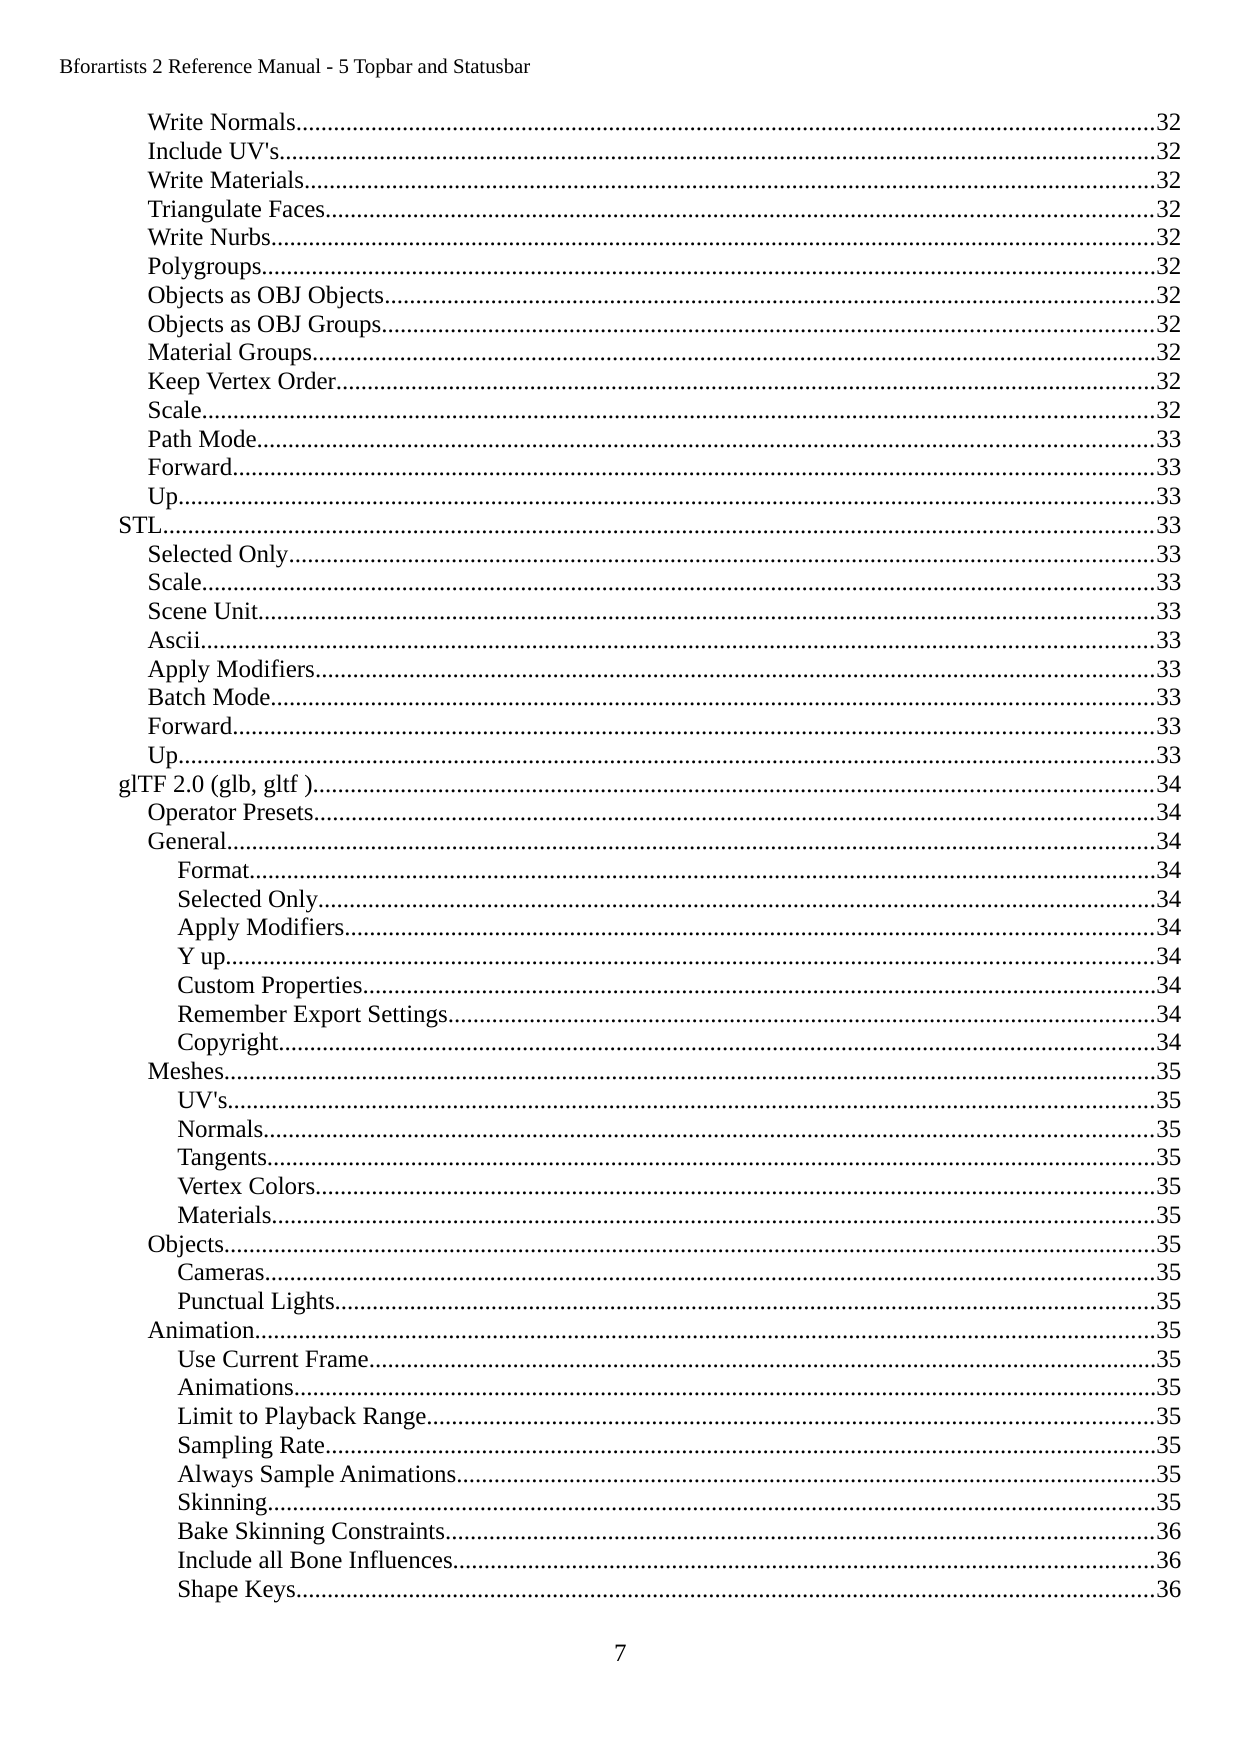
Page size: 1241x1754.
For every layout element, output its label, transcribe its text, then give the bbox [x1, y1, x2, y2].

text Path Mode 33 [147, 424, 1181, 452]
text Objects 35 [147, 1229, 1181, 1257]
text glTF 2.0 (glb, gltf ) 34 [118, 769, 1181, 797]
text Custom Properties 34 [177, 970, 1181, 999]
text Vertex Colors 35 [177, 1171, 1181, 1200]
text Meshes 35 [147, 1056, 1181, 1085]
text Normals 35 [177, 1114, 1181, 1142]
text Operator Presets 34 [147, 797, 1181, 826]
text General 34 [147, 826, 1181, 855]
text Selected Only 34 [177, 884, 1181, 912]
text STL 33 [118, 510, 1181, 539]
text Cameras 35 [177, 1257, 1181, 1286]
text Scale 32 [147, 395, 1181, 424]
text Materials 35 [177, 1200, 1181, 1229]
text Apply Modifiers 33 [147, 654, 1181, 682]
text UV's 35 [177, 1085, 1181, 1114]
text Scene Unit 33 [147, 596, 1181, 625]
text Shape Keys 36 [177, 1574, 1181, 1602]
text Objects as OBJ Objects 32 [147, 280, 1181, 309]
text Tangents 35 [177, 1142, 1181, 1171]
text Material Groups 32 [147, 337, 1181, 366]
text Include all Bone Influences 36 [177, 1545, 1181, 1574]
text Up 33 [147, 481, 1181, 510]
text Limit to Playback Range 35 [177, 1401, 1181, 1430]
text Objects as OBJ Groups 32 [147, 309, 1181, 337]
text Copyright 34 [177, 1027, 1181, 1056]
text Sampling Rate 35 [177, 1430, 1181, 1459]
text Animation 35 [147, 1315, 1181, 1344]
text Write Nurbs 32 [147, 222, 1181, 251]
text Format 34 [177, 855, 1181, 884]
text Batch Mode 33 [147, 682, 1181, 711]
text Animations 35 [177, 1372, 1181, 1401]
text Include UV's 32 [147, 136, 1181, 165]
text Write Materials 32 [147, 165, 1181, 194]
text Remember Export Settings 34 [177, 999, 1181, 1027]
text Ascii 33 [147, 625, 1181, 654]
text Always Sample Animations 35 [177, 1459, 1181, 1487]
text Forward 33 [147, 711, 1181, 740]
text Punctual Lights 35 [177, 1286, 1181, 1315]
text Scale 33 [147, 567, 1181, 596]
text Use Current Frame 35 [177, 1344, 1181, 1372]
text Bake Skinning Constraints 36 [177, 1516, 1181, 1545]
text Keep Vertex Order 32 [147, 366, 1181, 395]
text Skinning 35 [177, 1487, 1181, 1516]
text Y up 34 [177, 941, 1181, 970]
text Apply Modifiers 34 [177, 912, 1181, 941]
text Selected Only 33 [147, 539, 1181, 567]
text Polygroups 32 [147, 251, 1181, 280]
text Triangulate Faces 32 [147, 194, 1181, 222]
text Up 33 [147, 740, 1181, 769]
text Forward 33 [147, 452, 1181, 481]
text Write Normals 32 [147, 107, 1181, 136]
